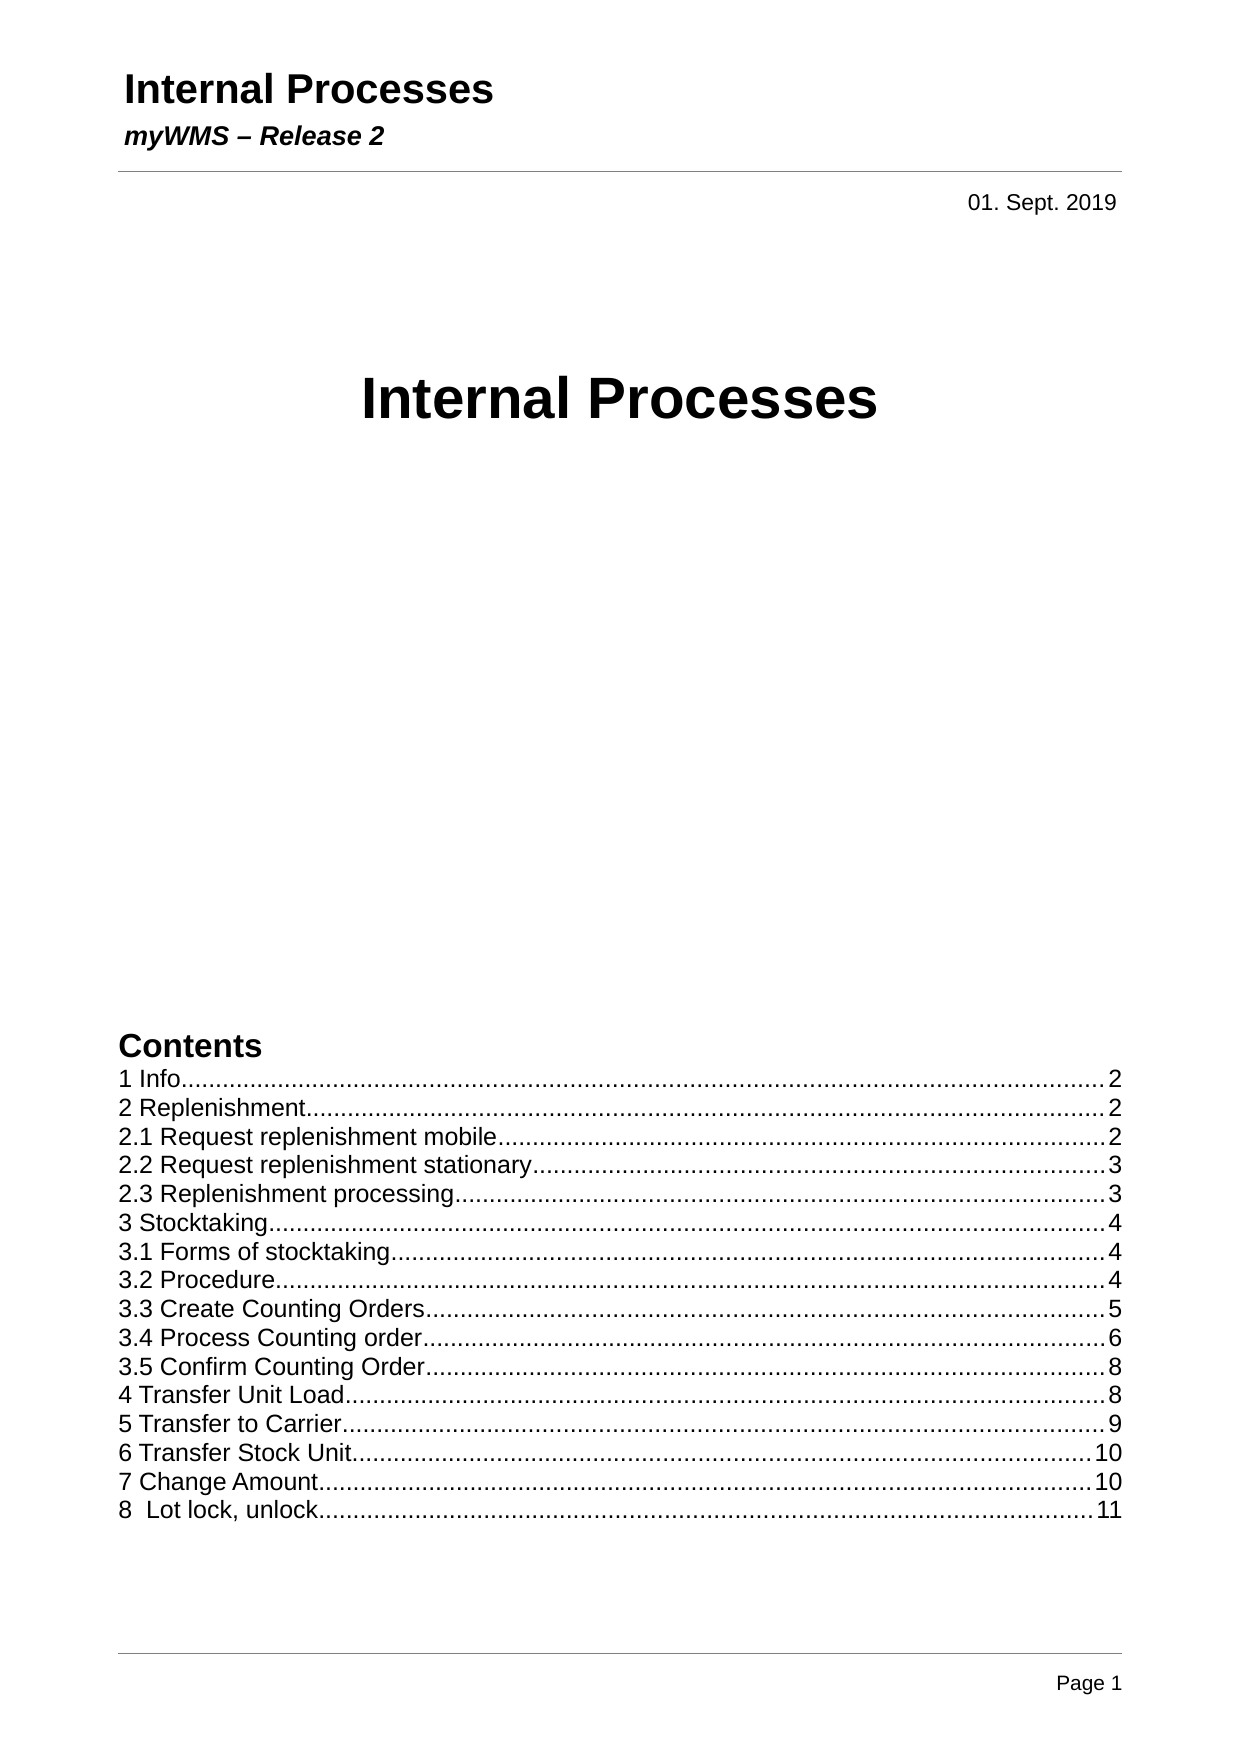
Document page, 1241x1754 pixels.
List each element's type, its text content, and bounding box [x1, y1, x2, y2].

text 2 Replenishment 2 [118, 1093, 1122, 1122]
text 4 Transfer Unit Load 8 [118, 1380, 1122, 1409]
subtitle Contents [118, 1026, 1122, 1064]
text 3.4 Process Counting order 6 [118, 1323, 1122, 1352]
table_header [118, 189, 791, 230]
text 8 Lot lock, unlock 11 [118, 1495, 1122, 1524]
text 2.1 Request replenishment mobile 2 [118, 1122, 1122, 1150]
text 3.2 Procedure 4 [118, 1265, 1122, 1294]
text 3 Stocktaking 4 [118, 1208, 1122, 1237]
text 3.1 Forms of stocktaking 4 [118, 1237, 1122, 1265]
text 3.5 Confirm Counting Order 8 [118, 1352, 1122, 1380]
text 5 Transfer to Carrier 9 [118, 1409, 1122, 1438]
title Internal Processes [118, 364, 1122, 431]
table_header 01. Sept. 2019 [791, 189, 1123, 230]
text 6 Transfer Stock Unit 10 [118, 1438, 1122, 1467]
text 1 Info 2 [118, 1064, 1122, 1093]
text 3.3 Create Counting Orders 5 [118, 1294, 1122, 1323]
text 7 Change Amount 10 [118, 1467, 1122, 1495]
text 2.2 Request replenishment stationary 3 [118, 1150, 1122, 1179]
text 2.3 Replenishment processing 3 [118, 1179, 1122, 1208]
